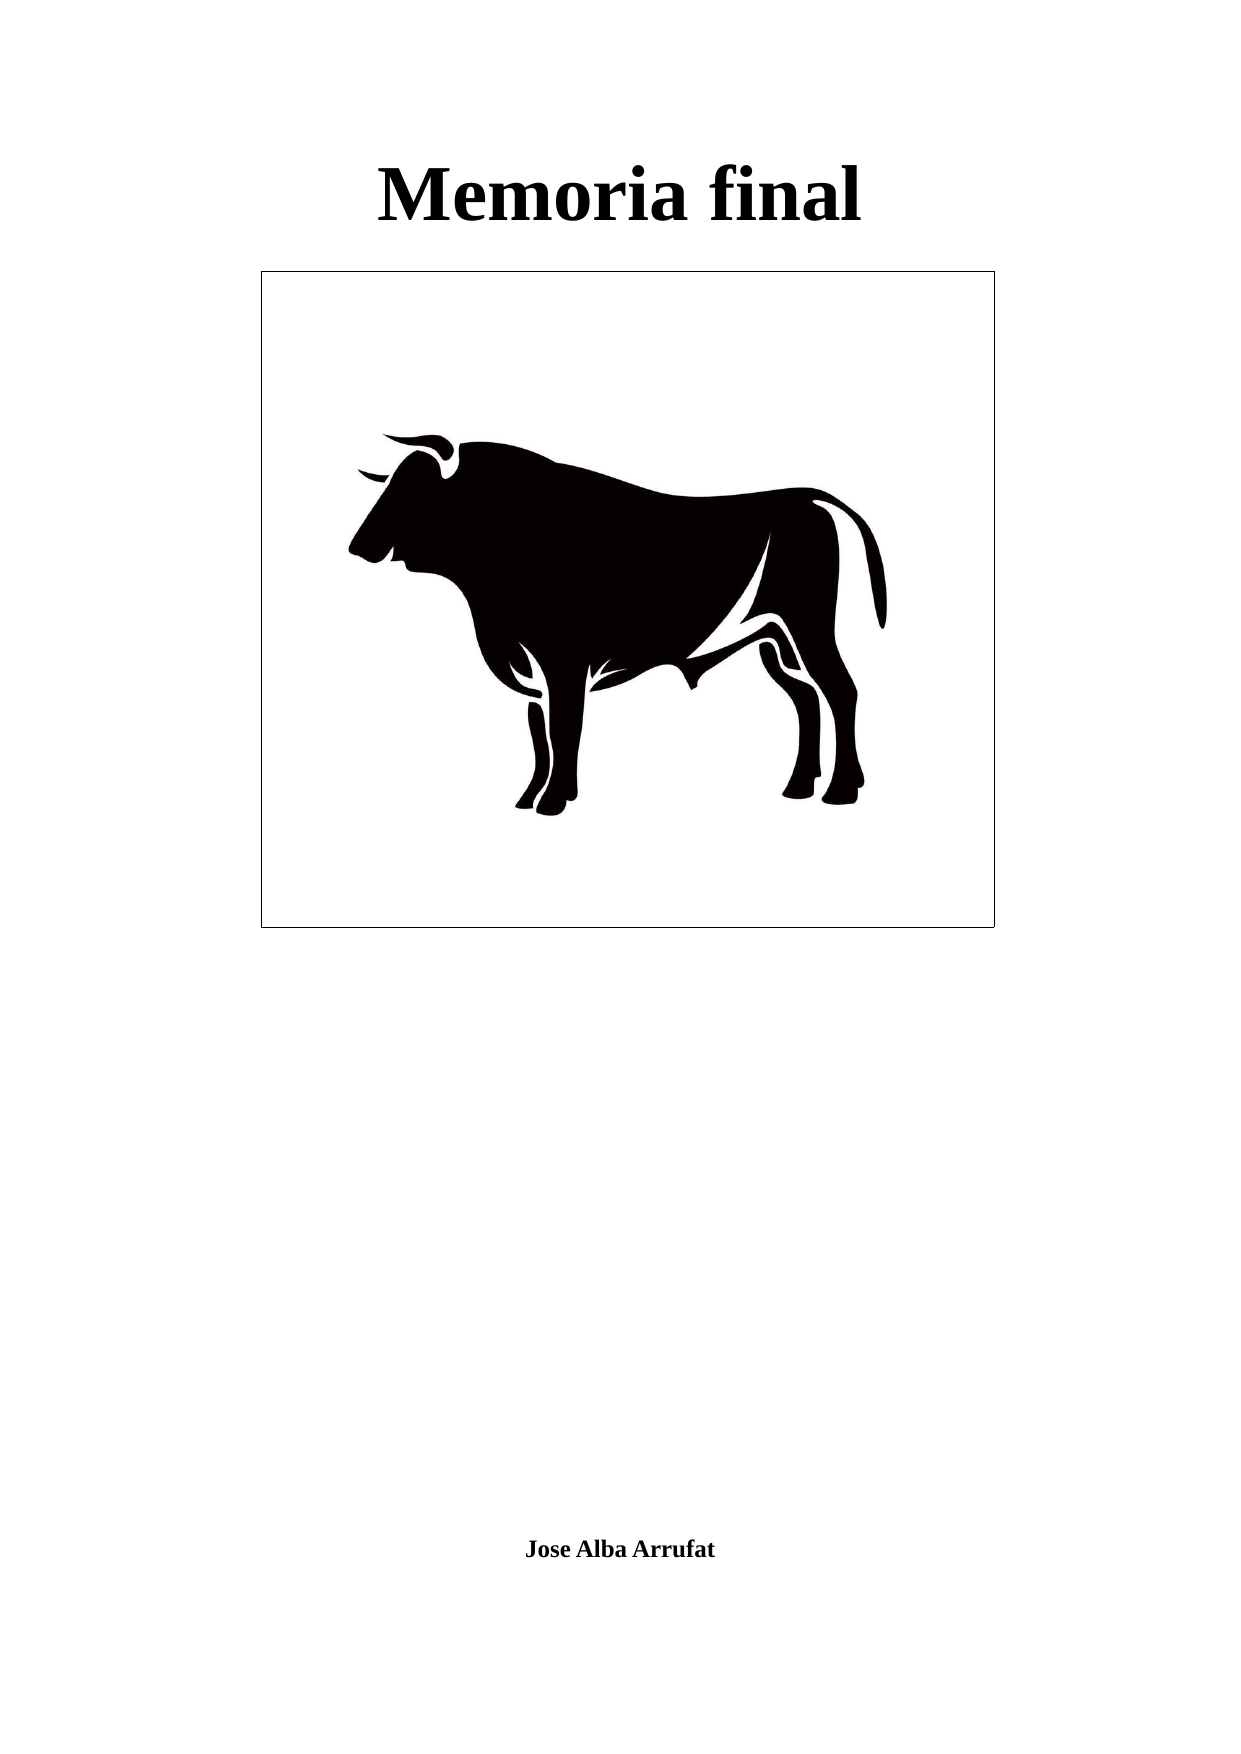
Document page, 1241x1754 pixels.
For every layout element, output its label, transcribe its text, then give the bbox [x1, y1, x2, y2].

text Jose Alba Arrufat [118, 1079, 1122, 1563]
picture [264, 273, 992, 925]
text Memoria final [118, 147, 1122, 238]
